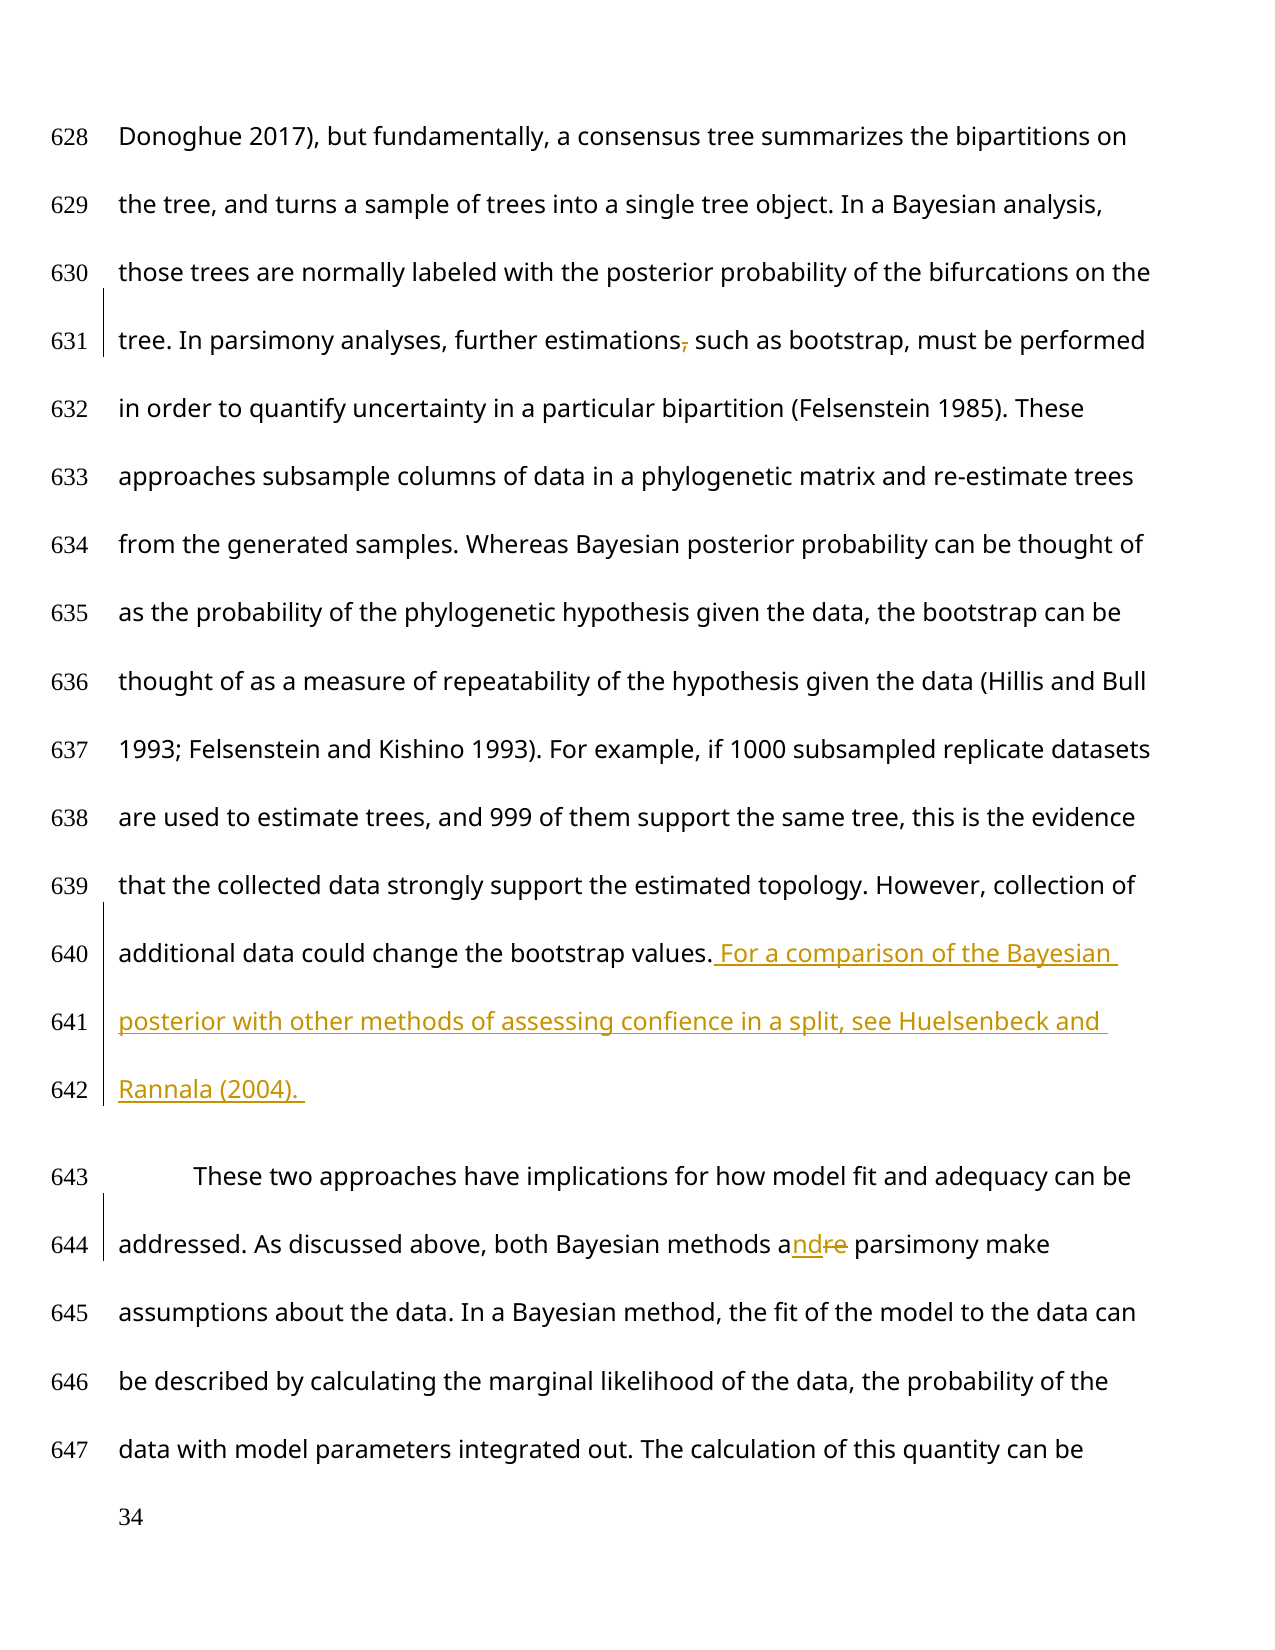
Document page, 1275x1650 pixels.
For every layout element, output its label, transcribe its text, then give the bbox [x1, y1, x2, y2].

text Donoghue 2017), but fundamentally, a consensus tree summarizes the bipartitions on the tree, and turns a sample of trees into a single tree object. In a Bayesian analysis, those trees are normally labeled with the posterior probability of the bifurcations on the tree. In parsimony analyses, further estimations such as bootstrap, must be performed in order to quantify uncertainty in a particular bipartition (Felsenstein 1985). These approaches subsample columns of data in a phylogenetic matrix and re-estimate trees from the generated samples. Whereas Bayesian posterior probability can be thought of as the probability of the phylogenetic hypothesis given the data, the bootstrap can be thought of as a measure of repeatability of the hypothesis given the data (Hillis and Bull 1993; Felsenstein and Kishino 1993). For example, if 1000 subsampled replicate datasets are used to estimate trees, and 999 of them support the same tree, this is the evidence that the collected data strongly support the estimated topology. However, collection of additional data could change the bootstrap values. For a comparison of the Bayesian posterior with other methods of assessing confience in a split, see Huelsenbeck and Rannala (2004). [118, 118, 1157, 1106]
text These two approaches have implications for how model fit and adequacy can be addressed. As discussed above, both Bayesian methods and parsimony make assumptions about the data. In a Bayesian method, the fit of the model to the data can be described by calculating the marginal likelihood of the data, the probability of the data with model parameters integrated out. The calculation of this quantity can be [118, 1159, 1157, 1465]
